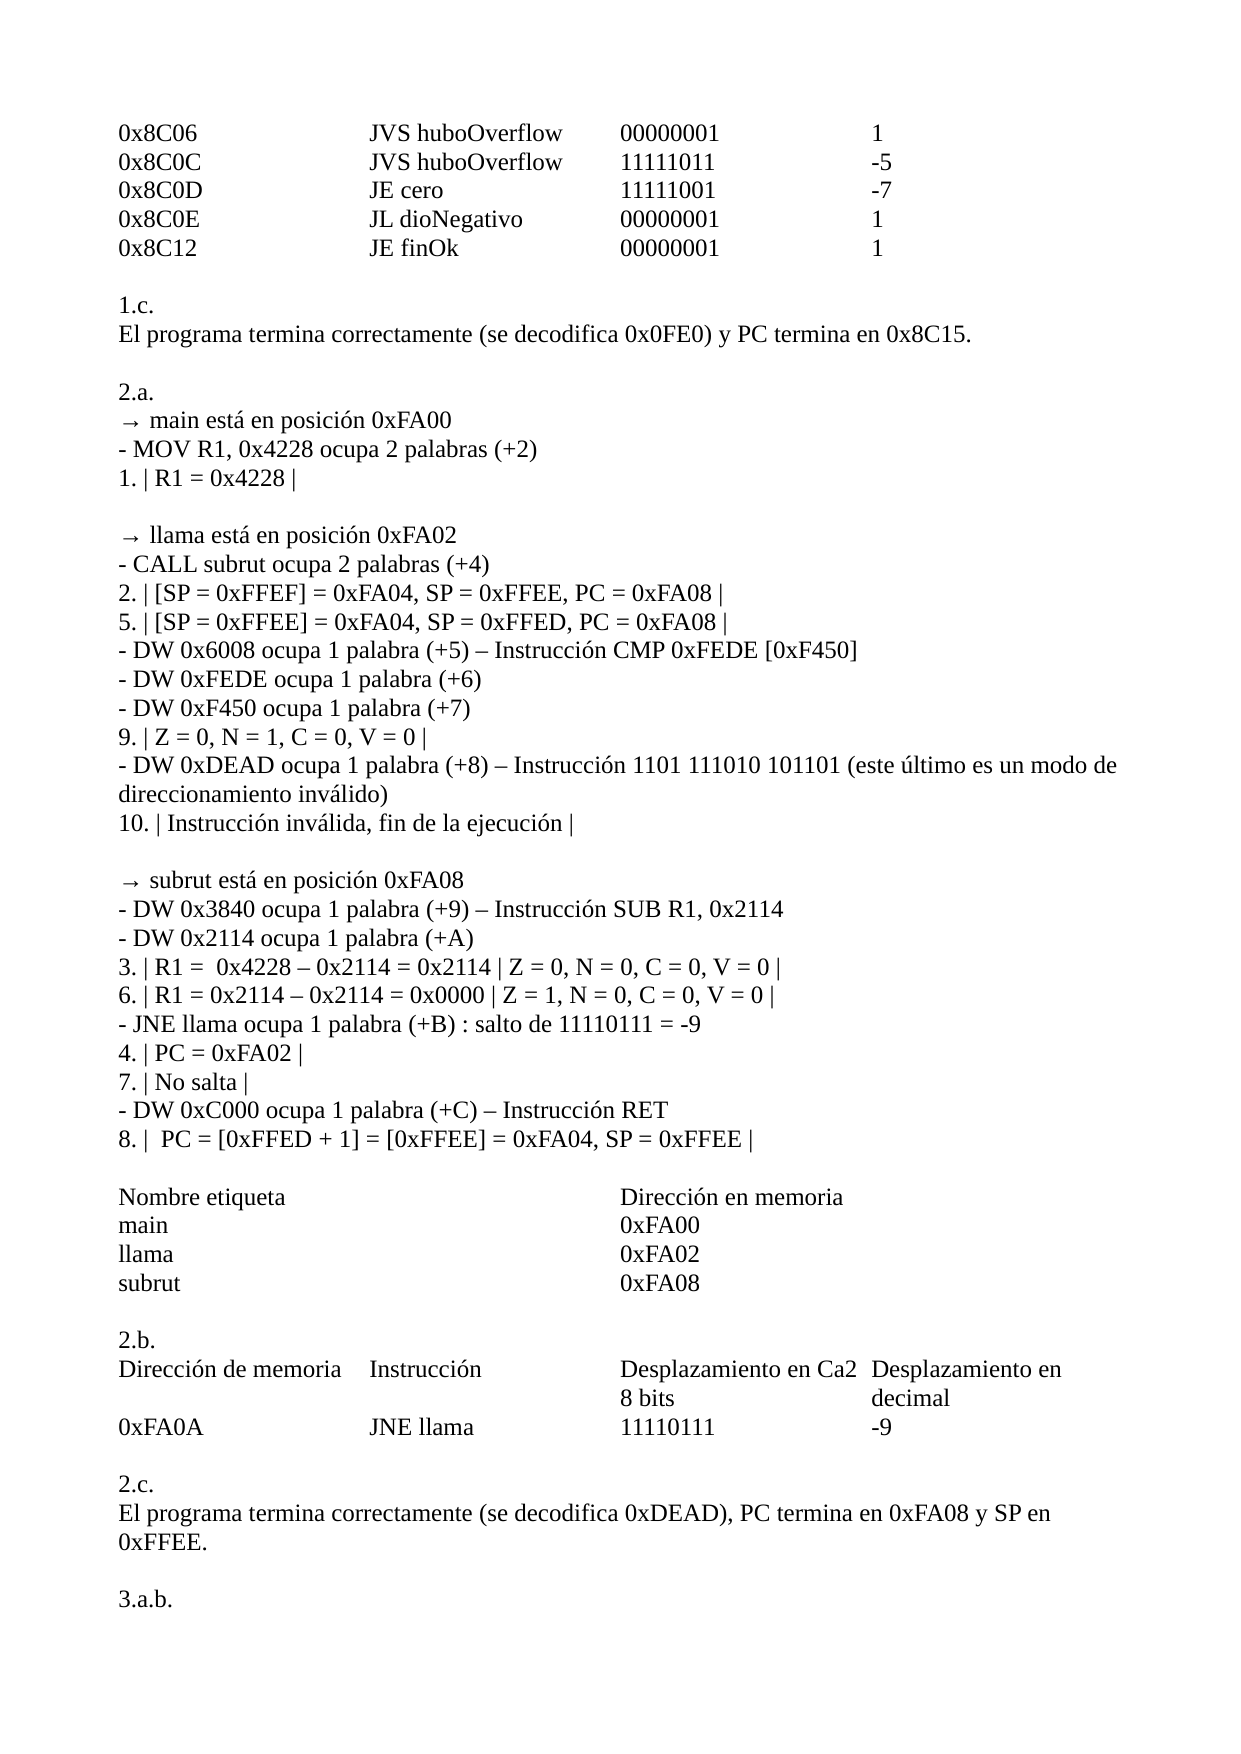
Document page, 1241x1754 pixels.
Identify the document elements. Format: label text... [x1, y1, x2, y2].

text 3. | R1 = 0x4228 – 0x2114 = 0x2114 | Z = 0, N = 0, C = 0, V = 0 | [118, 952, 1122, 981]
table_cell 1 [871, 204, 1122, 233]
table_cell 00000001 [620, 233, 871, 262]
text 10. | Instrucción inválida, fin de la ejecución | [118, 808, 1122, 837]
text - DW 0x2114 ocupa 1 palabra (+A) [118, 923, 1122, 952]
text 9. | Z = 0, N = 1, C = 0, V = 0 | [118, 722, 1122, 751]
text → subrut está en posición 0xFA08 [118, 866, 1122, 894]
text 2.a. [118, 377, 1122, 406]
text 5. | [SP = 0xFFEE] = 0xFA04, SP = 0xFFED, PC = 0xFA08 | [118, 607, 1122, 636]
table_cell 0x8C12 [118, 233, 369, 262]
table_header Desplazamiento en decimal [871, 1354, 1122, 1412]
table_cell 1 [871, 118, 1122, 147]
text El programa termina correctamente (se decodifica 0x0FE0) y PC termina en 0x8C15. [118, 319, 1122, 348]
table_cell 11110111 [620, 1412, 871, 1441]
text 3.a.b. [118, 1584, 1122, 1613]
table_cell -9 [871, 1412, 1122, 1441]
table_cell 0xFA0A [118, 1412, 369, 1441]
text 2.b. [118, 1326, 1122, 1354]
table_cell 0xFA00 [620, 1211, 1122, 1239]
text - DW 0xFEDE ocupa 1 palabra (+6) [118, 664, 1122, 693]
table_cell 00000001 [620, 204, 871, 233]
table_cell 0x8C06 [118, 118, 369, 147]
text - CALL subrut ocupa 2 palabras (+4) [118, 549, 1122, 578]
text 7. | No salta | [118, 1067, 1122, 1096]
table_header Nombre etiqueta [118, 1182, 620, 1211]
table_cell 11111001 [620, 176, 871, 204]
table_cell JL dioNegativo [369, 204, 620, 233]
table_cell -7 [871, 176, 1122, 204]
text 1. | R1 = 0x4228 | [118, 463, 1122, 492]
table_cell 0x8C0C [118, 147, 369, 176]
text - DW 0x6008 ocupa 1 palabra (+5) – Instrucción CMP 0xFEDE [0xF450] [118, 636, 1122, 664]
table_cell 00000001 [620, 118, 871, 147]
table_cell 0xFA08 [620, 1268, 1122, 1297]
text - DW 0xF450 ocupa 1 palabra (+7) [118, 693, 1122, 722]
text - DW 0x3840 ocupa 1 palabra (+9) – Instrucción SUB R1, 0x2114 [118, 894, 1122, 923]
table_header Dirección de memoria [118, 1354, 369, 1412]
text 6. | R1 = 0x2114 – 0x2114 = 0x0000 | Z = 1, N = 0, C = 0, V = 0 | [118, 981, 1122, 1009]
table_cell 1 [871, 233, 1122, 262]
table_cell JVS huboOverflow [369, 118, 620, 147]
text 2. | [SP = 0xFFEF] = 0xFA04, SP = 0xFFEE, PC = 0xFA08 | [118, 578, 1122, 607]
text → llama está en posición 0xFA02 [118, 521, 1122, 549]
text - DW 0xDEAD ocupa 1 palabra (+8) – Instrucción 1101 111010 101101 (este último es un modo de direccionamiento inválido) [118, 751, 1122, 808]
table_cell JVS huboOverflow [369, 147, 620, 176]
table_cell JE cero [369, 176, 620, 204]
table_header Dirección en memoria [620, 1182, 1122, 1211]
table_header Instrucción [369, 1354, 620, 1412]
text - DW 0xC000 ocupa 1 palabra (+C) – Instrucción RET [118, 1096, 1122, 1124]
text 2.c. [118, 1469, 1122, 1498]
table_cell 0xFA02 [620, 1239, 1122, 1268]
text 4. | PC = 0xFA02 | [118, 1038, 1122, 1067]
table_cell 0x8C0E [118, 204, 369, 233]
table_cell JNE llama [369, 1412, 620, 1441]
text El programa termina correctamente (se decodifica 0xDEAD), PC termina en 0xFA08 y SP en 0xFFEE. [118, 1498, 1122, 1556]
table_cell 0x8C0D [118, 176, 369, 204]
table_cell main [118, 1211, 620, 1239]
table_cell 11111011 [620, 147, 871, 176]
table_cell -5 [871, 147, 1122, 176]
table_cell subrut [118, 1268, 620, 1297]
text - JNE llama ocupa 1 palabra (+B) : salto de 11110111 = -9 [118, 1009, 1122, 1038]
text 8. | PC = [0xFFED + 1] = [0xFFEE] = 0xFA04, SP = 0xFFEE | [118, 1124, 1122, 1153]
text → main está en posición 0xFA00 [118, 406, 1122, 434]
text 1.c. [118, 291, 1122, 319]
table_cell JE finOk [369, 233, 620, 262]
text - MOV R1, 0x4228 ocupa 2 palabras (+2) [118, 434, 1122, 463]
table_cell llama [118, 1239, 620, 1268]
table_header Desplazamiento en Ca2 8 bits [620, 1354, 871, 1412]
